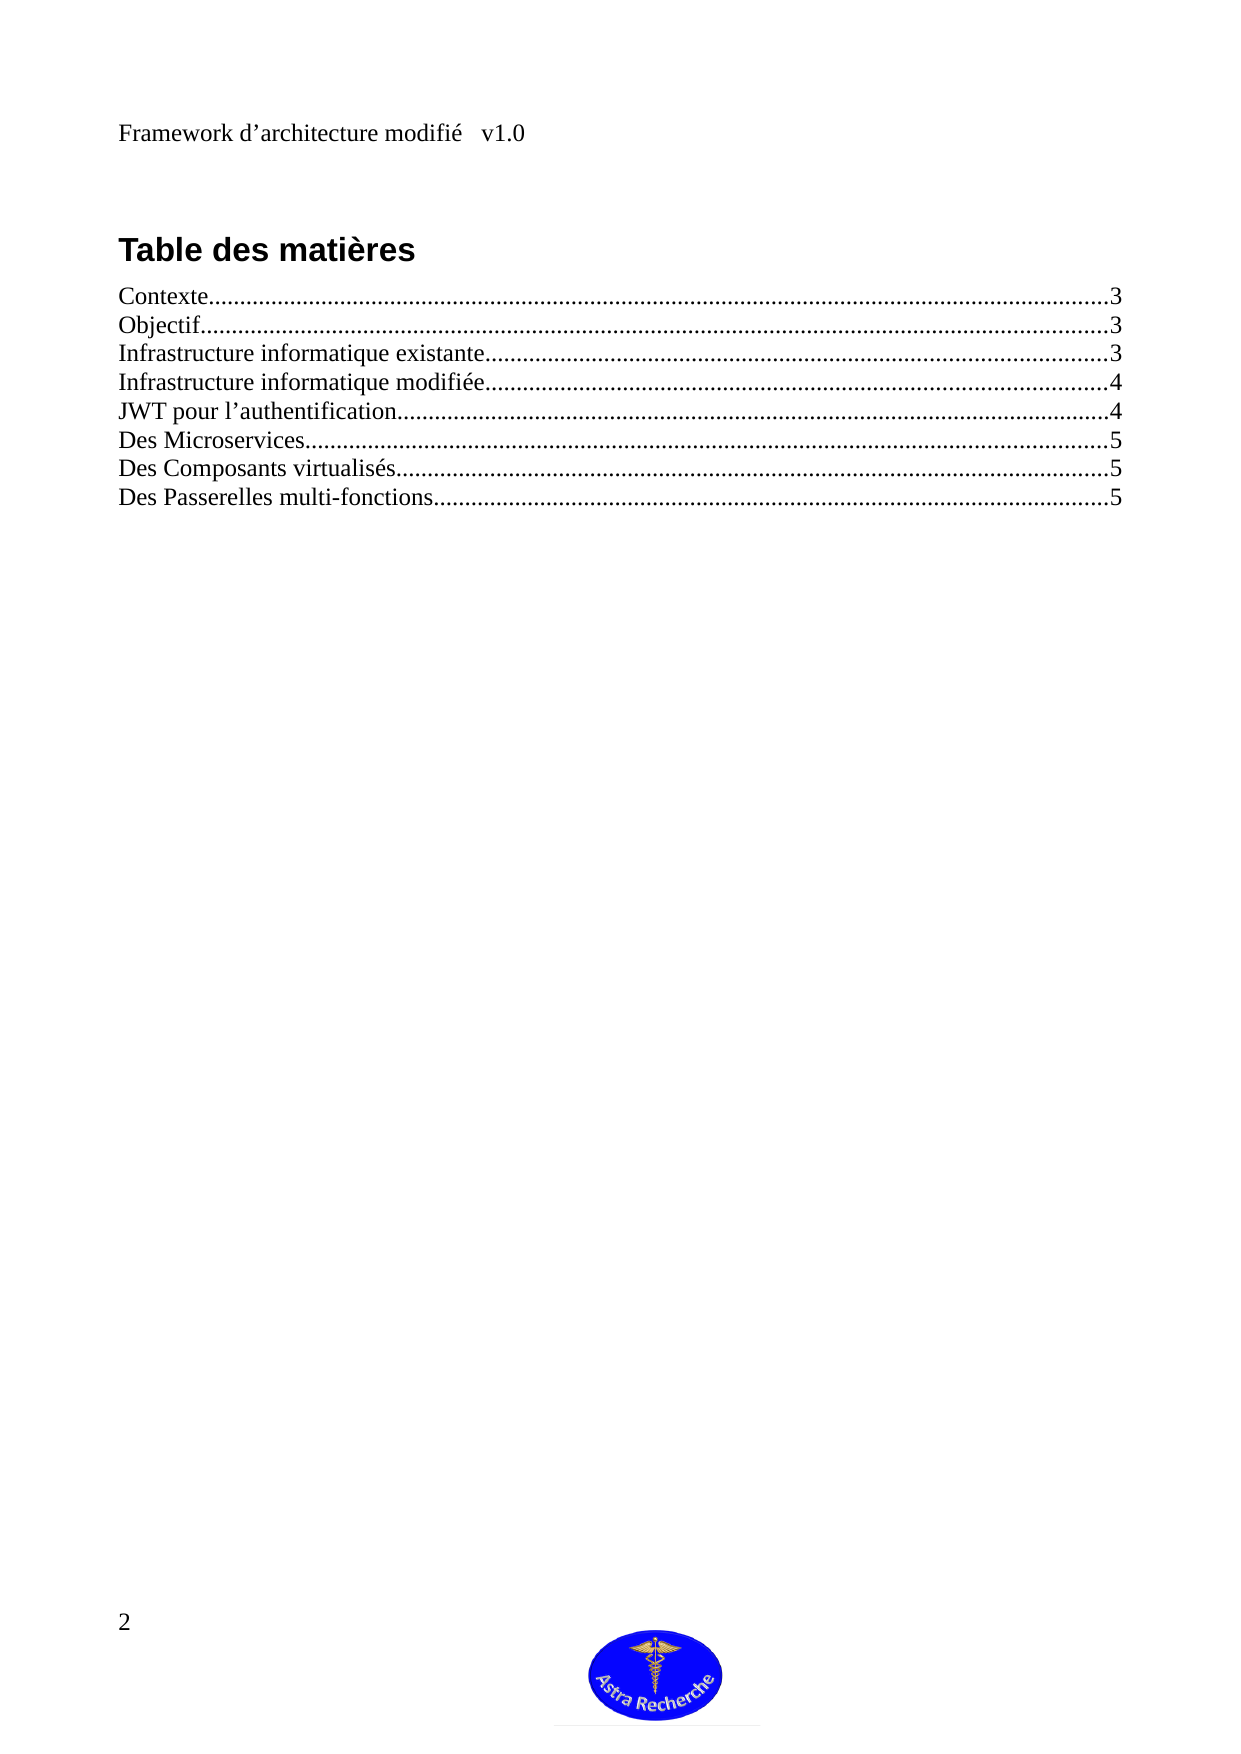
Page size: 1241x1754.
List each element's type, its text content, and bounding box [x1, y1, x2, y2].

text Des Composants virtualisés 5 [118, 453, 1122, 482]
text JWT pour l’authentification 4 [118, 396, 1122, 425]
picture [553, 1620, 761, 1729]
text Des Microservices 5 [118, 425, 1122, 453]
text Infrastructure informatique existante 3 [118, 338, 1122, 367]
text Des Passerelles multi-fonctions 5 [118, 482, 1122, 511]
text Contexte 3 [118, 281, 1122, 310]
text Infrastructure informatique modifiée 4 [118, 367, 1122, 396]
text Objectif 3 [118, 310, 1122, 338]
subtitle Table des matières [118, 230, 1122, 268]
